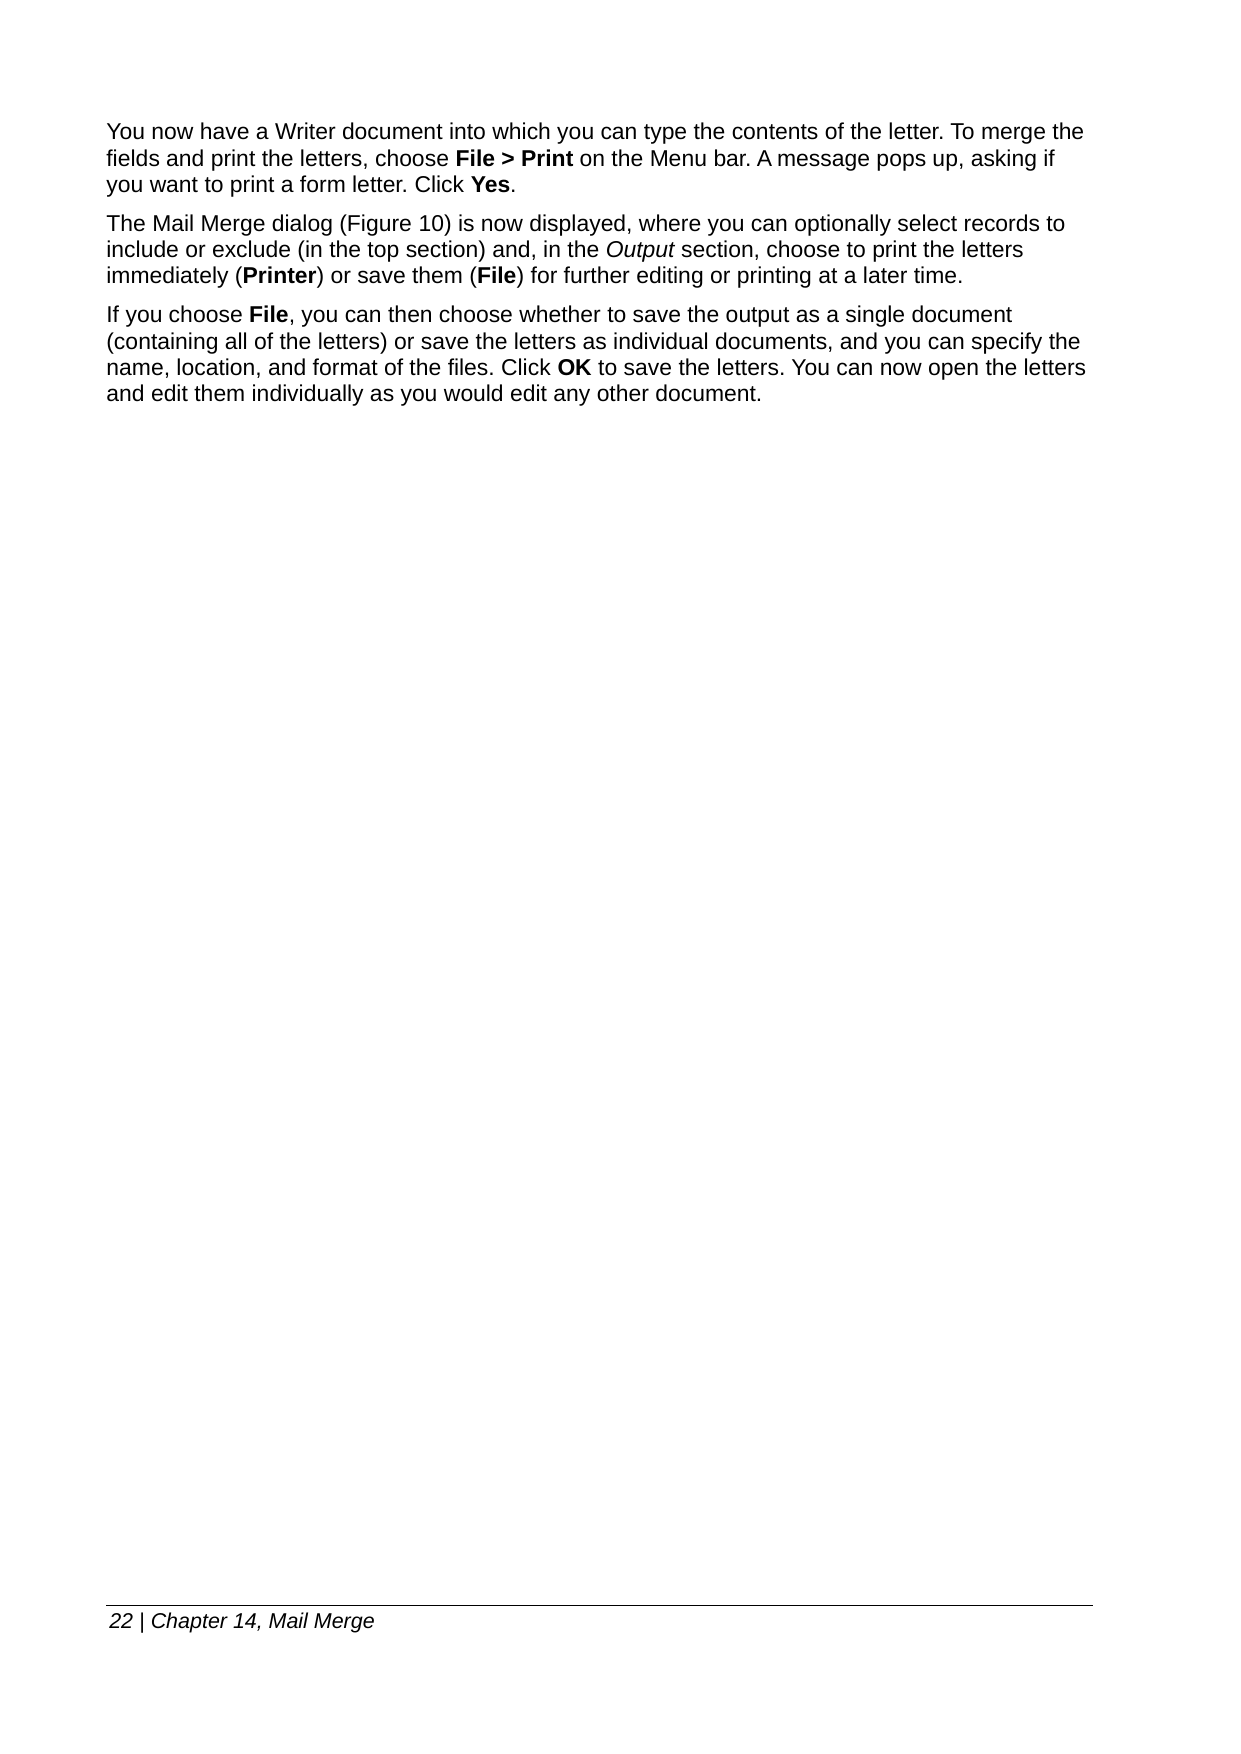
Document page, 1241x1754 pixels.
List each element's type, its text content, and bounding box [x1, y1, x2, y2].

text The Mail Merge dialog (Figure 10) is now displayed, where you can optionally select records to include or exclude (in the top section) and, in the Output section, choose to print the letters immediately (Printer) or save them (File) for further editing or printing at a later time. [106, 210, 1093, 289]
text You now have a Writer document into which you can type the contents of the letter. To merge the fields and print the letters, choose File > Print on the Menu bar. A message pops up, asking if you want to print a form letter. Click Yes. [106, 118, 1093, 197]
text If you choose File, you can then choose whether to save the output as a single document (containing all of the letters) or save the letters as individual documents, and you can specify the name, location, and format of the files. Click OK to save the letters. You can now open the letters and edit them individually as you would edit any other document. [106, 301, 1093, 407]
